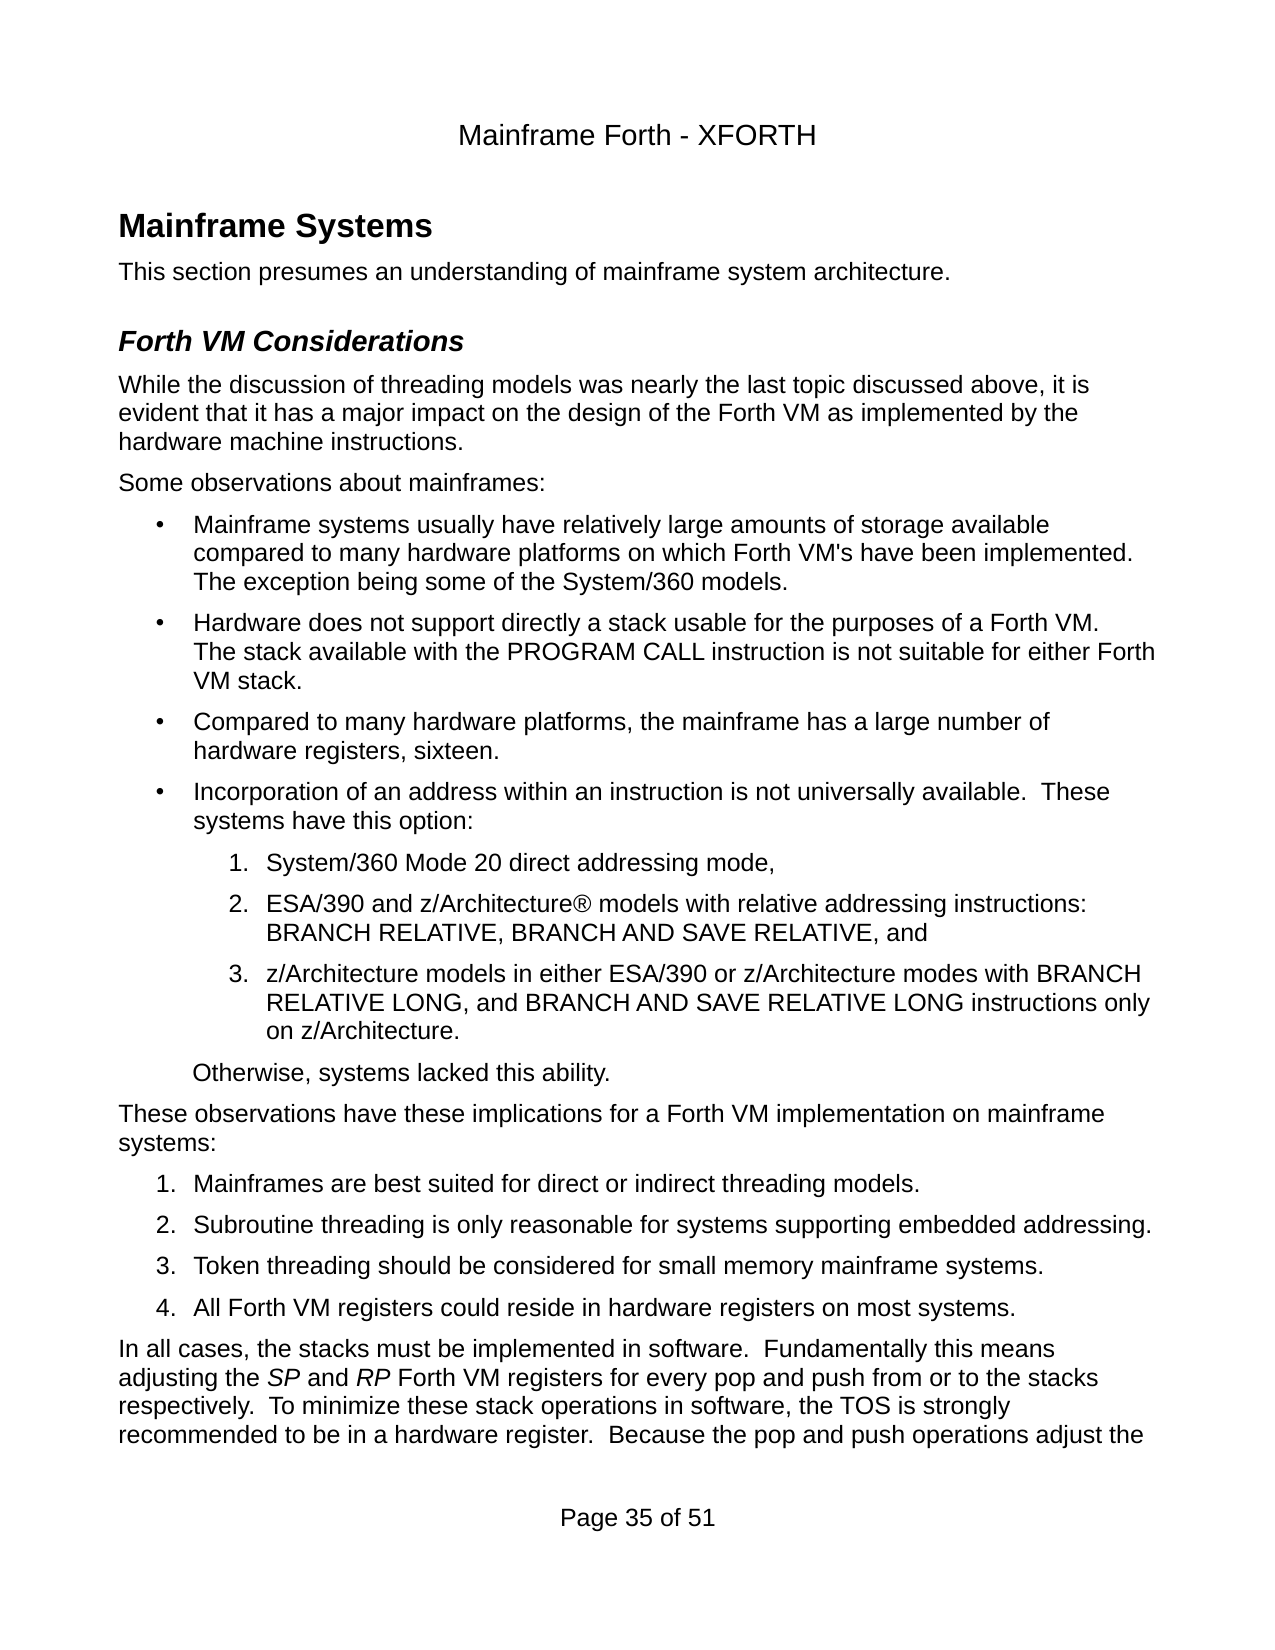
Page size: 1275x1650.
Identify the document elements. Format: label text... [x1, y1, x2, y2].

list System/360 Mode 20 direct addressing mode, [228, 847, 1157, 876]
list Compared to many hardware platforms, the mainframe has a large number of hardware registers, sixteen. [156, 707, 1157, 765]
list ESA/390 and z/Architecture® models with relative addressing instructions: BRANCH RELATIVE, BRANCH AND SAVE RELATIVE, and [228, 889, 1157, 946]
text These observations have these implications for a Forth VM implementation on mainframe systems: [118, 1099, 1157, 1156]
text In all cases, the stacks must be implemented in software. Fundamentally this means adjusting the SP and RP Forth VM registers for every pop and push from or to the stacks respectively. To minimize these stack operations in software, the TOS is strongly recommended to be in a hardware register. Because the pop and push operations adjust the [118, 1334, 1157, 1449]
text Otherwise, systems lacked this ability. [192, 1057, 1157, 1086]
list All Forth VM registers could reside in hardware registers on most systems. [156, 1292, 1157, 1321]
list Mainframe systems usually have relatively large amounts of storage available compared to many hardware platforms on which Forth VM's have been implemented. The exception being some of the System/360 models. [156, 509, 1157, 596]
text Some observations about mainframes: [118, 468, 1157, 497]
list Hardware does not support directly a stack usable for the purposes of a Forth VM. The stack available with the PROGRAM CALL instruction is not suitable for either Forth VM stack. [156, 608, 1157, 695]
list Token threading should be considered for small memory mainframe systems. [156, 1251, 1157, 1280]
list Subroutine threading is only reasonable for systems supporting embedded addressing. [156, 1210, 1157, 1239]
subtitle Mainframe Systems [118, 206, 1157, 245]
list Mainframes are best suited for direct or indirect threading models. [156, 1169, 1157, 1197]
list z/Architecture models in either ESA/390 or z/Architecture modes with BRANCH RELATIVE LONG, and BRANCH AND SAVE RELATIVE LONG instructions only on z/Architecture. [228, 959, 1157, 1045]
text This section presumes an understanding of mainframe system architecture. [118, 257, 1157, 286]
list Incorporation of an address within an instruction is not universally available. These systems have this option: [156, 777, 1157, 835]
text While the discussion of threading models was nearly the last topic discussed above, it is evident that it has a major impact on the design of the Forth VM as implemented by the hardware machine instructions. [118, 369, 1157, 456]
subtitle Forth VM Considerations [118, 323, 1157, 357]
